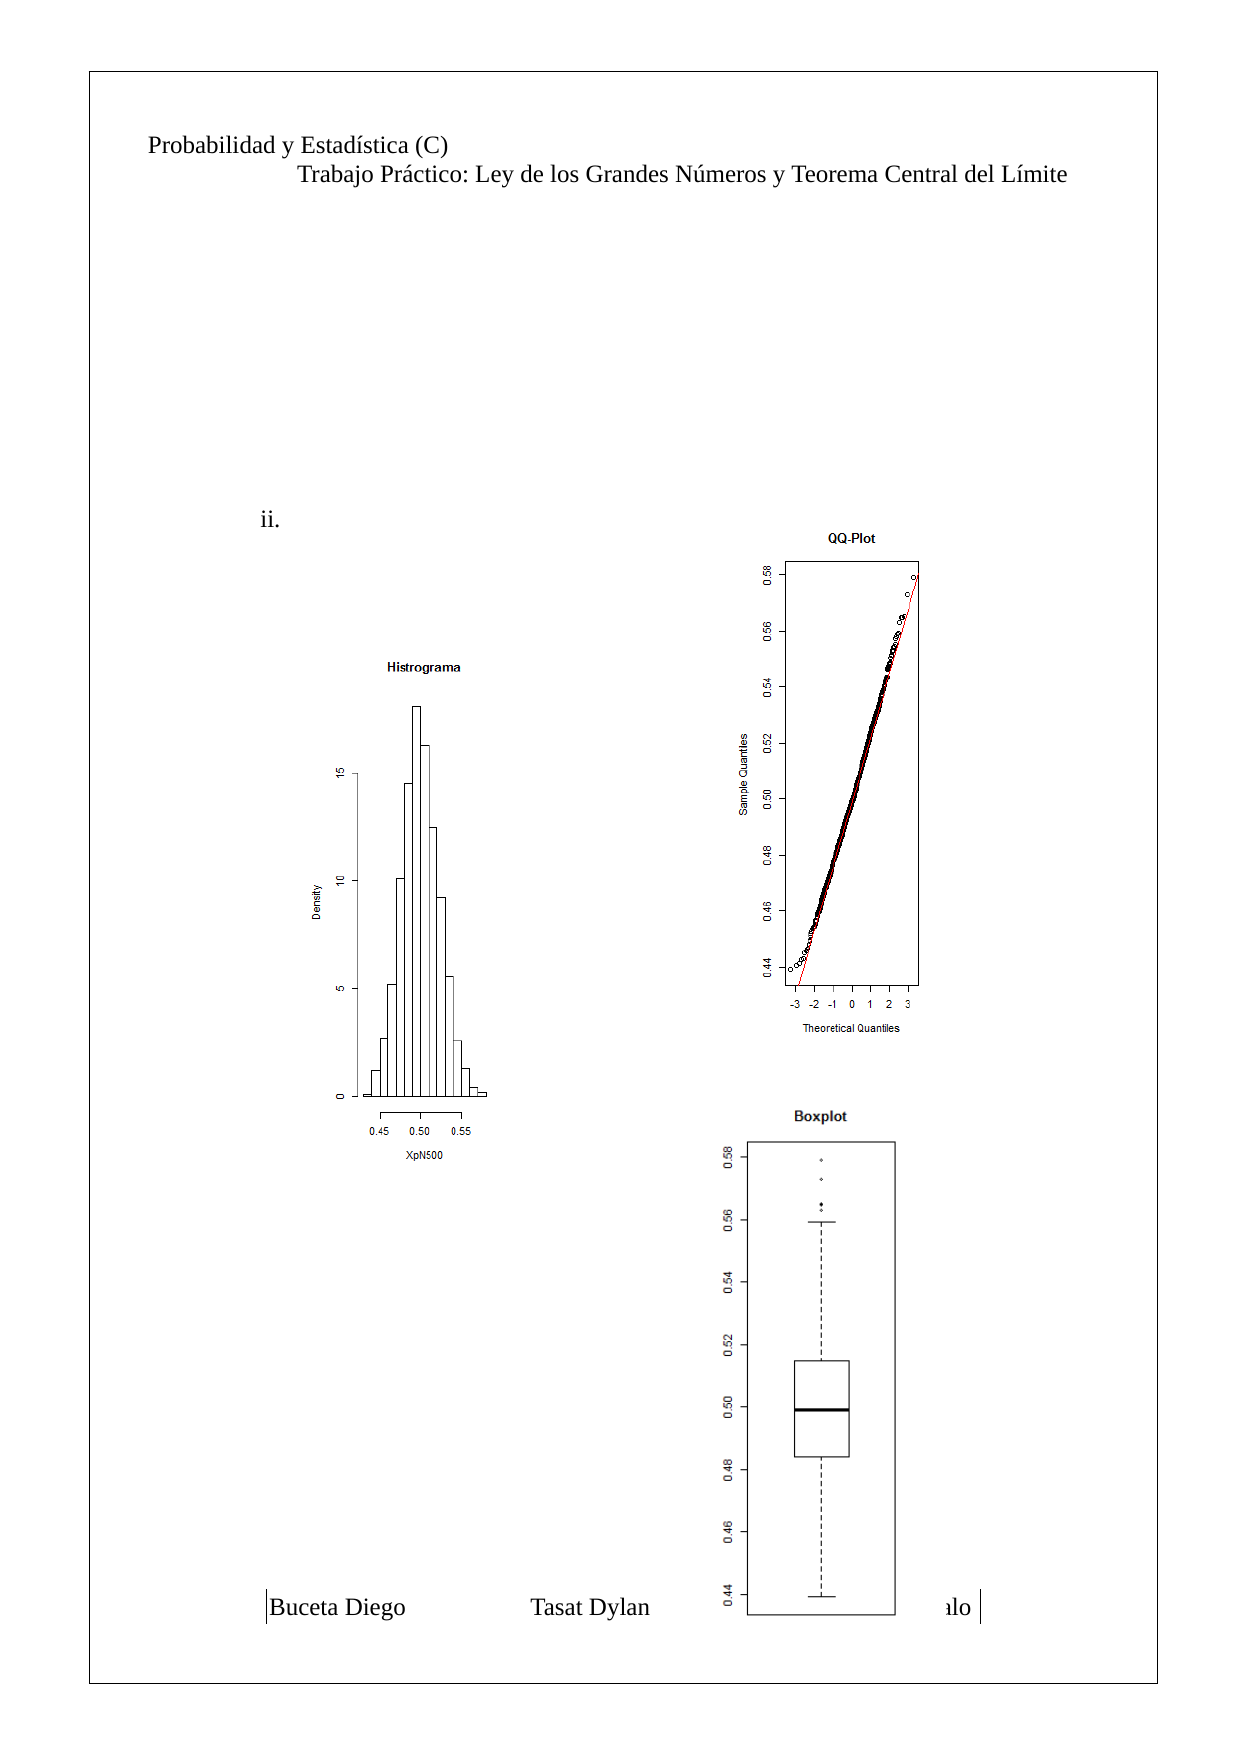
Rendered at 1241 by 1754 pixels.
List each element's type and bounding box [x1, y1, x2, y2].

picture [686, 1102, 947, 1656]
picture [311, 651, 525, 1163]
picture [733, 522, 935, 1041]
